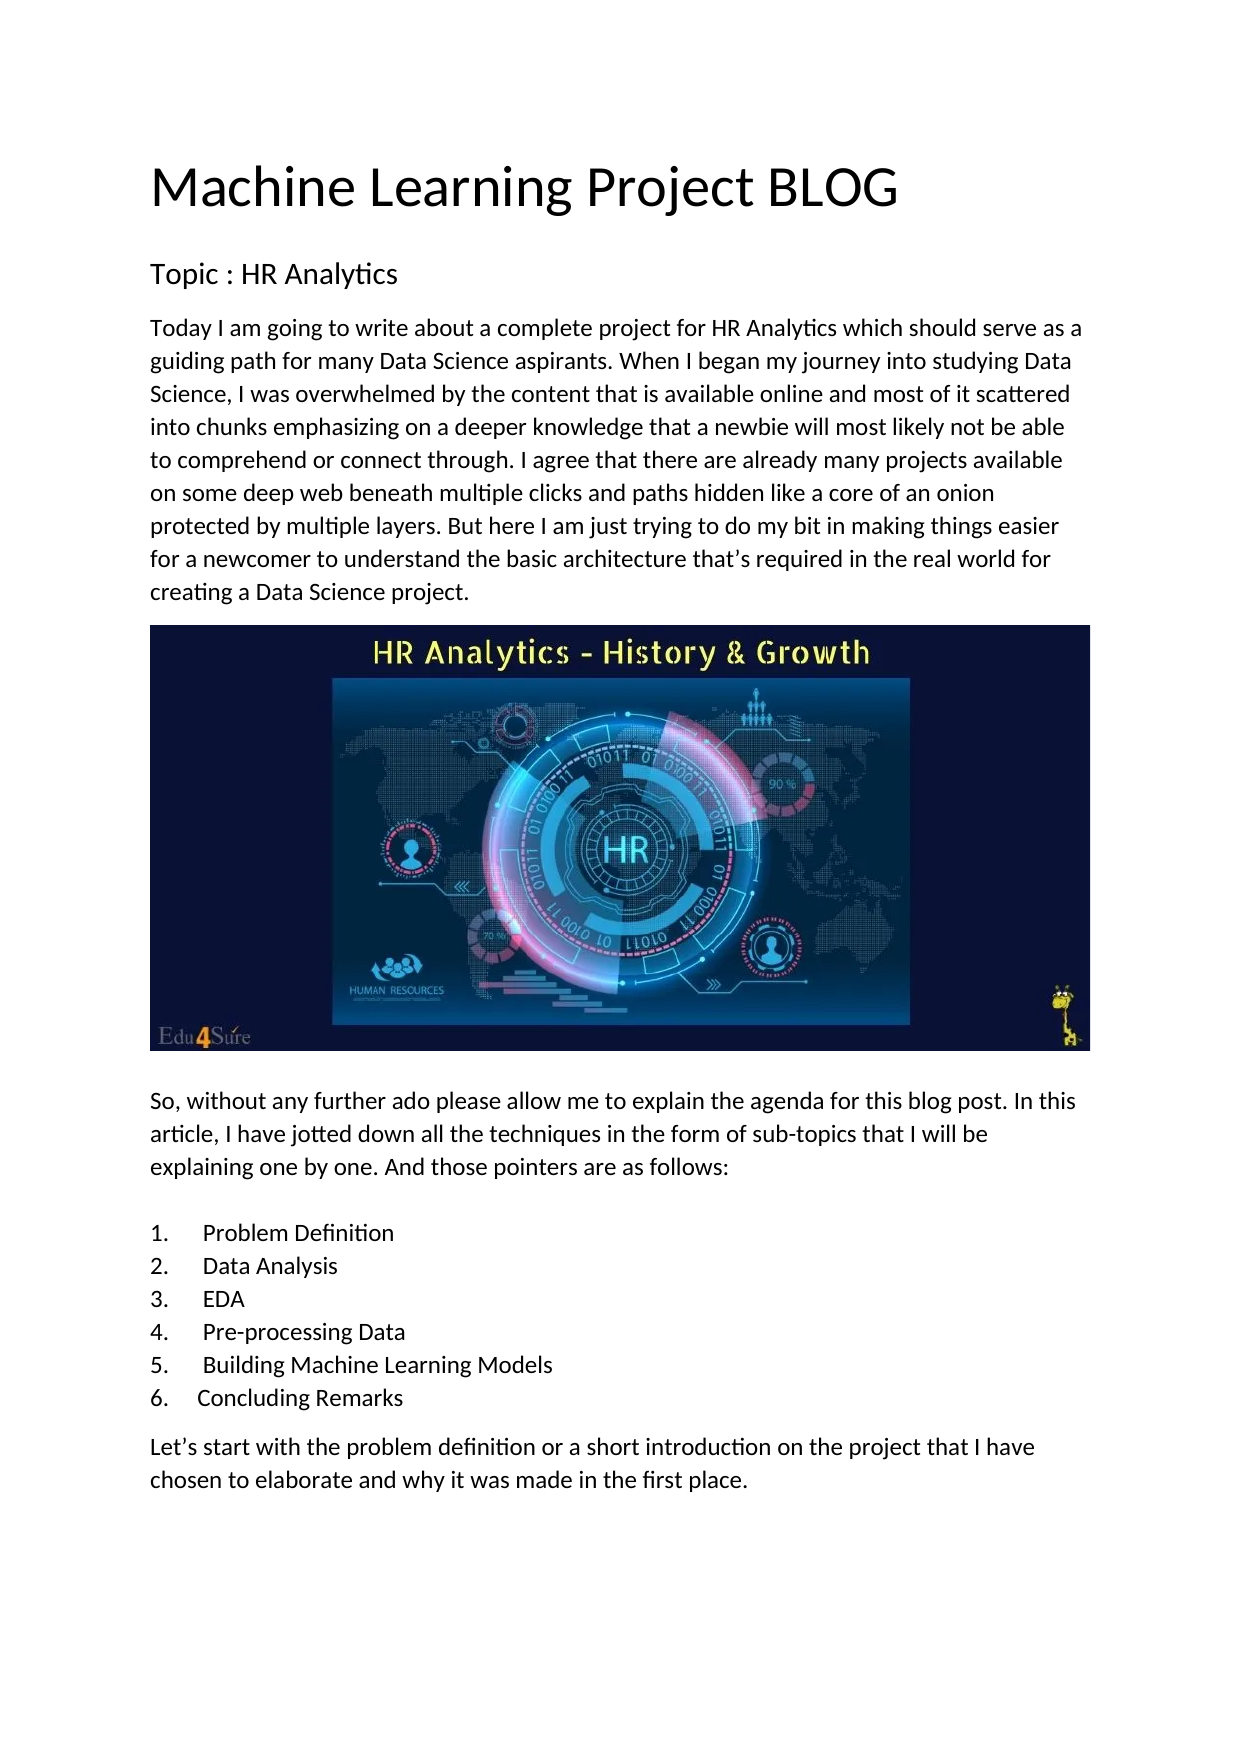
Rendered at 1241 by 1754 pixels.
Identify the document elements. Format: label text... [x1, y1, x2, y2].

text So, without any further ado please allow me to explain the agenda for this blog post. In this article, I have jotted down all the techniques in the form of sub-topics that I will be explaining one by one. And those pointers are as follows: 1. Problem Definition 2. Data Analysis 3. EDA 4. Pre-processing Data 5. Building Machine Learning Models 6. Concluding Remarks [150, 1051, 1090, 1412]
text Today I am going to write about a complete project for HR Analytics which should serve as a guiding path for many Data Science aspirants. When I began my journey into studying Data Science, I was overwhelmed by the content that is available online and most of it scattered into chunks emphasizing on a deeper knowledge that a newbie will most likely not be able to comprehend or connect through. I agree that there are already many projects available on some deep web beneath multiple clicks and paths hidden like a core of an onion protected by multiple layers. But here I am just trying to do my bit in making things easier for a newcomer to understand the basic architecture that’s required in the real world for creating a Data Science project. [150, 312, 1090, 606]
text Let’s start with the problem definition or a short introduction on the project that I have chosen to elaborate and why it was made in the first place. [150, 1431, 1090, 1528]
picture [150, 625, 1091, 1051]
text Machine Learning Project BLOG Topic : HR Analytics [150, 150, 1090, 293]
